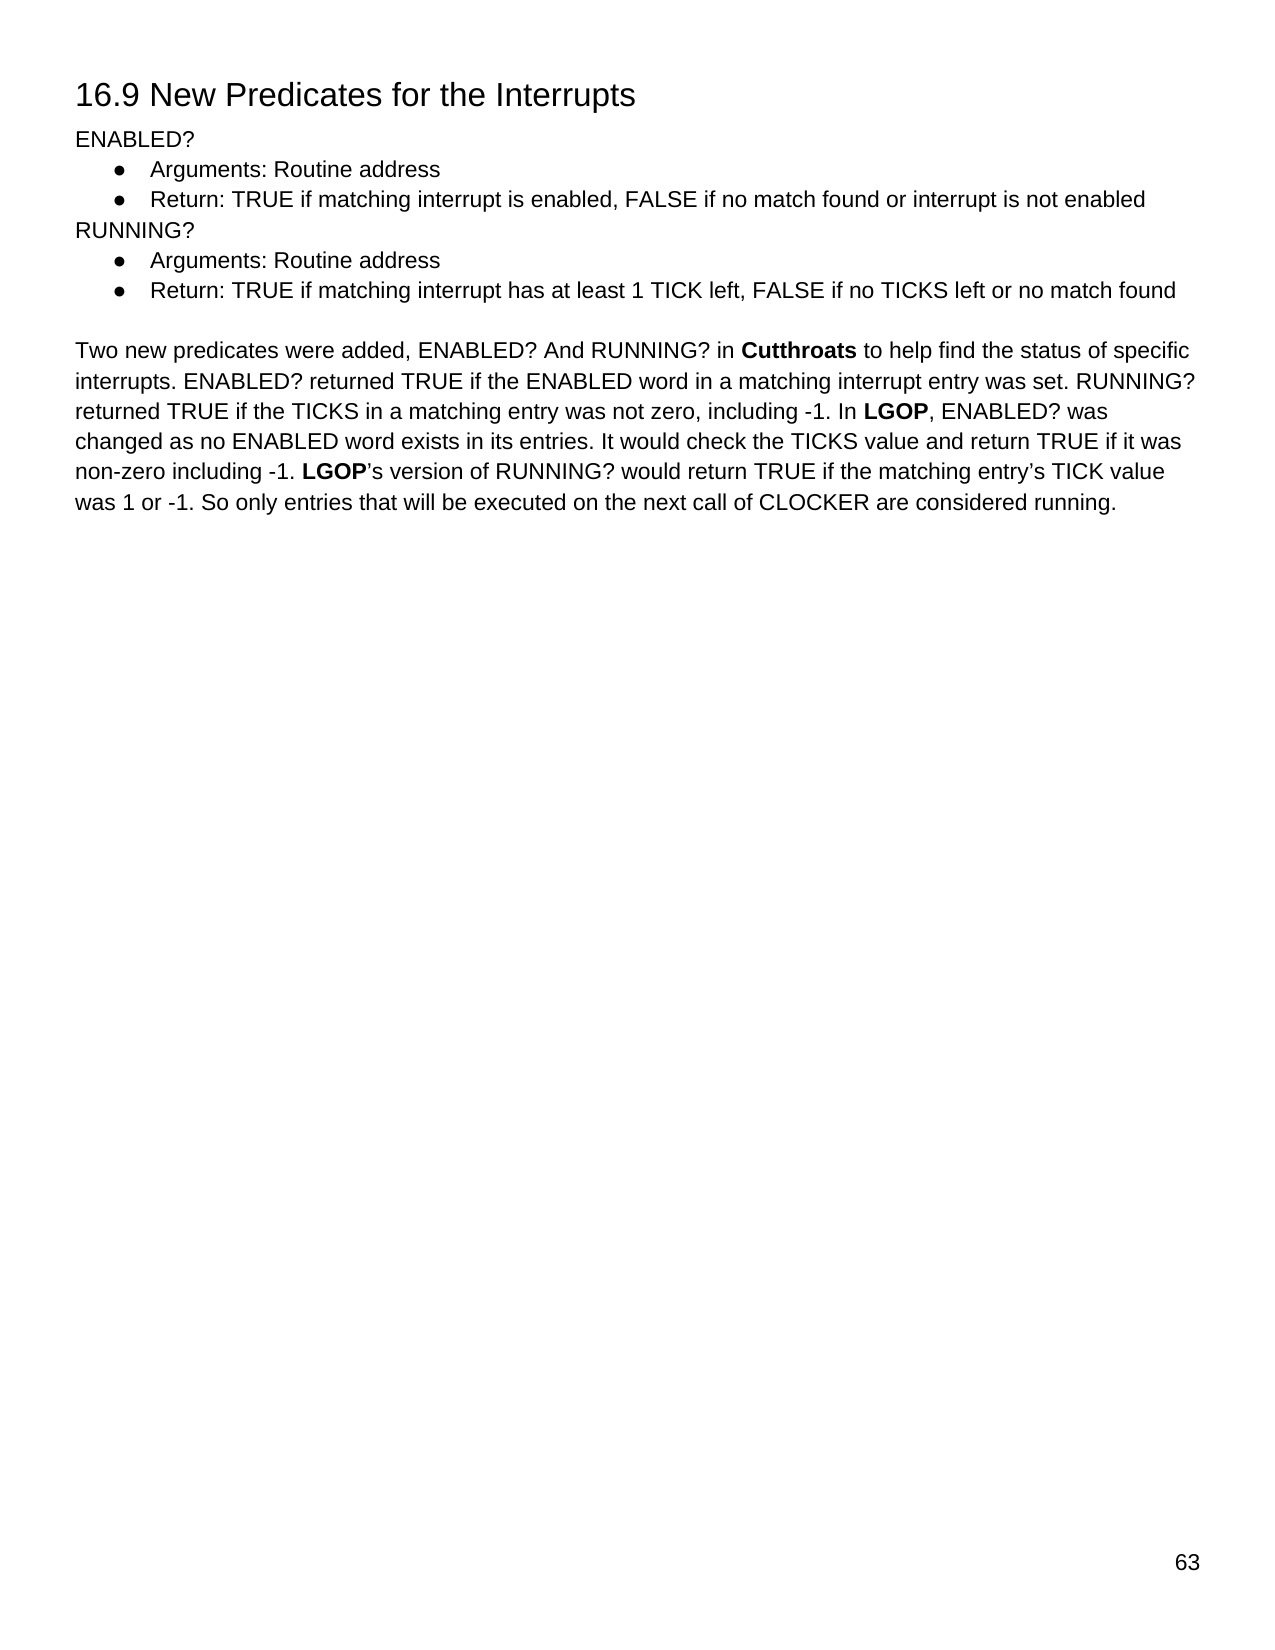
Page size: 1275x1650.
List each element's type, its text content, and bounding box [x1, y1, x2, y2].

list Return: TRUE if matching interrupt has at least 1 TICK left, FALSE if no TICKS left or no match found [112, 277, 1200, 303]
text RUNNING? [75, 217, 1200, 243]
text ENABLED? [75, 126, 1200, 152]
list Return: TRUE if matching interrupt is enabled, FALSE if no match found or interrupt is not enabled [112, 186, 1200, 213]
text Two new predicates were added, ENABLED? And RUNNING? in Cutthroats to help find the status of specific interrupts. ENABLED? returned TRUE if the ENABLED word in a matching interrupt entry was set. RUNNING? returned TRUE if the TICKS in a matching entry was not zero, including -1. In LGOP, ENABLED? was changed as no ENABLED word exists in its entries. It would check the TICKS value and return TRUE if it was non-zero including -1. LGOP’s version of RUNNING? would return TRUE if the matching entry’s TICK value was 1 or -1. So only entries that will be executed on the next call of CLOCKER are considered running. [75, 337, 1200, 515]
list Arguments: Routine address [112, 247, 1200, 273]
list Arguments: Routine address [112, 156, 1200, 182]
subtitle 16.9 New Predicates for the Interrupts [75, 75, 1200, 113]
